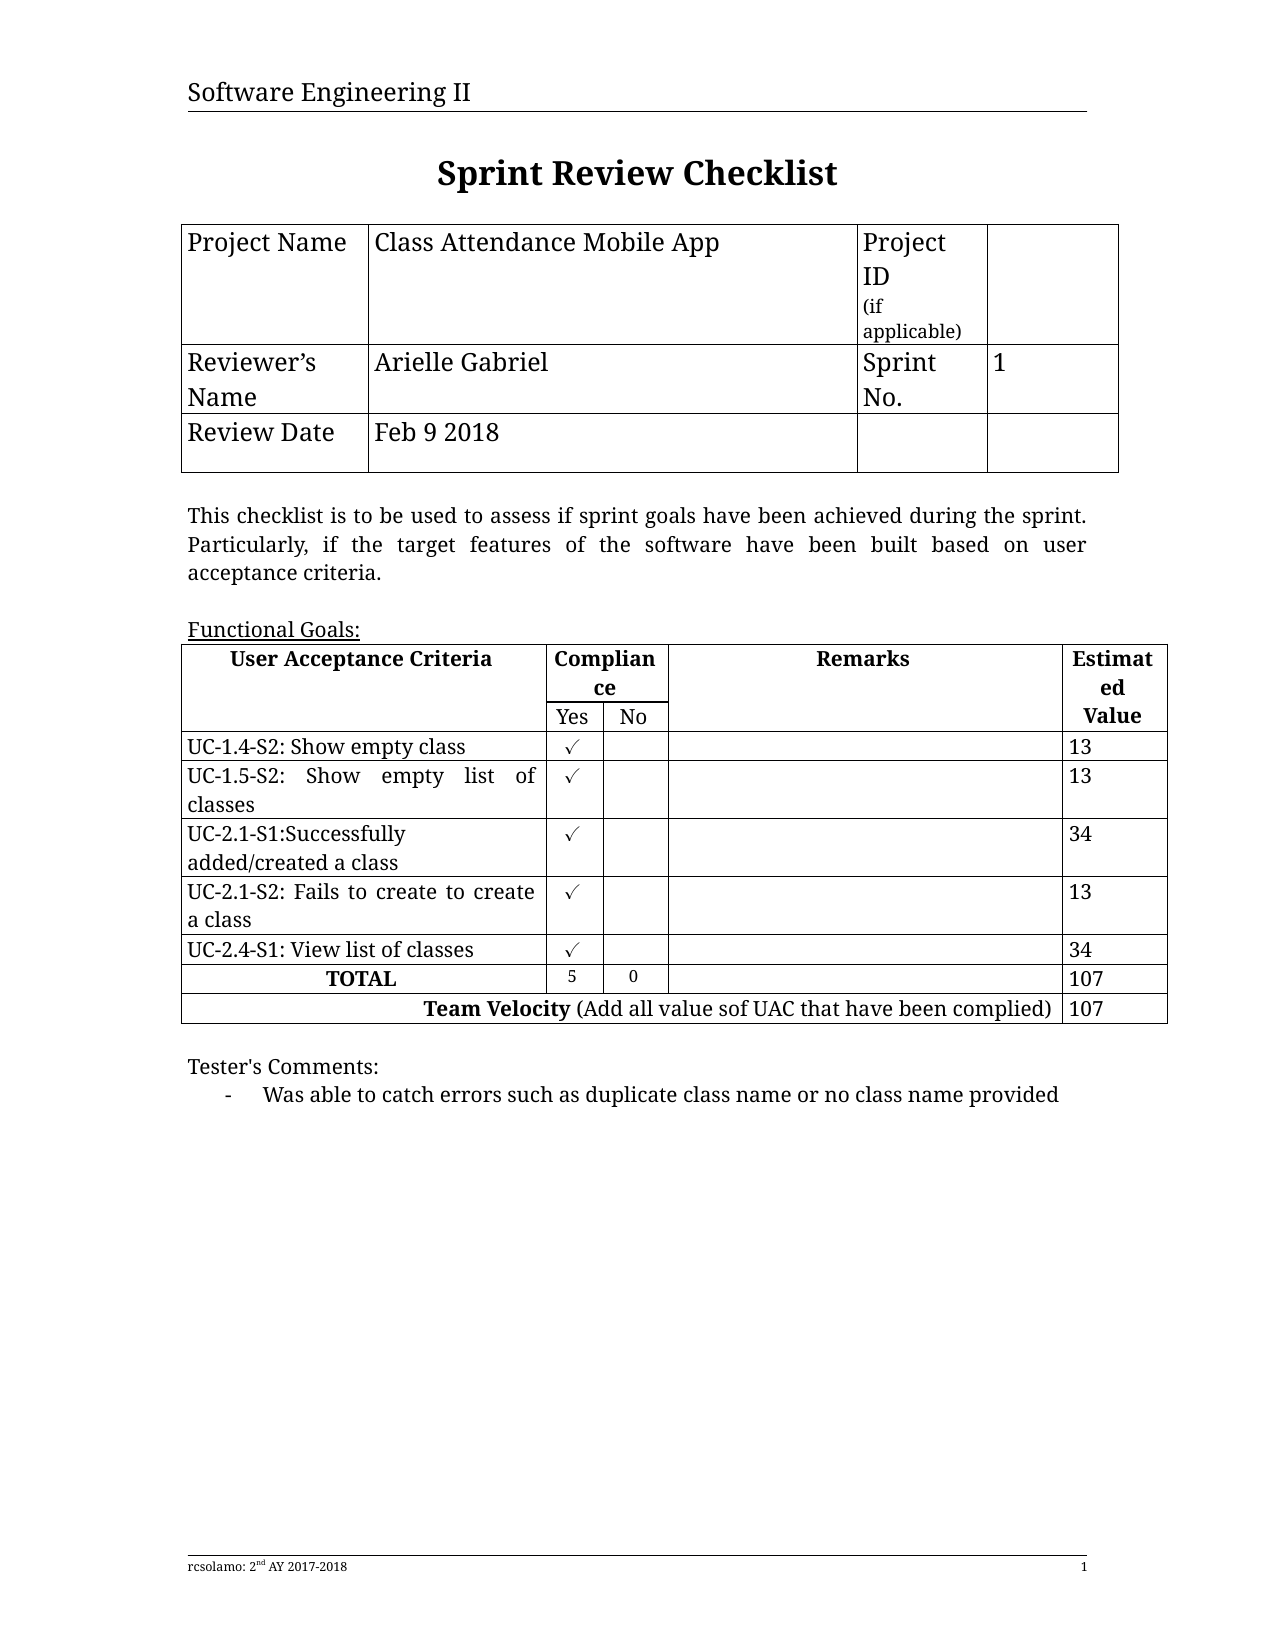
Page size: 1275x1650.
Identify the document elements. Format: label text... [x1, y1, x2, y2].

table_cell [669, 819, 1062, 876]
table_cell [669, 732, 1062, 760]
table_cell Reviewer’s Name [182, 345, 368, 413]
table_header Remarks [669, 645, 1062, 731]
table_cell UC-2.1-S2: Fails to create to create a class [182, 877, 546, 934]
table_cell UC-1.4-S2: Show empty class [182, 732, 546, 760]
table_cell [669, 761, 1062, 818]
table_cell [669, 877, 1062, 934]
table_header Project Name [182, 225, 368, 344]
list Was able to catch errors such as duplicate class name or no class name provided [225, 1080, 1087, 1109]
table_cell UC-2.4-S1: View list of classes [182, 935, 546, 963]
table_cell 13 [1063, 761, 1167, 818]
table_header [988, 225, 1118, 344]
table_cell TOTAL [182, 965, 546, 993]
table_cell ✓ [547, 935, 603, 963]
table_header Class Attendance Mobile App [369, 225, 857, 344]
table_cell 34 [1063, 819, 1167, 876]
table_cell ✓ [547, 877, 603, 934]
table_cell Sprint No. [858, 345, 987, 413]
table_cell 34 [1063, 935, 1167, 963]
text Functional Goals: [187, 615, 1087, 643]
table_header User Acceptance Criteria [182, 645, 546, 731]
table_cell [669, 935, 1062, 963]
table_cell UC-2.1-S1:Successfully added/created a class [182, 819, 546, 876]
table_cell [669, 965, 1062, 993]
table_cell 107 [1063, 994, 1167, 1022]
table_cell 0 [604, 965, 668, 993]
text Tester's Comments: [187, 1052, 1087, 1080]
table_cell ✓ [547, 761, 603, 818]
text Sprint Review Checklist [187, 150, 1087, 195]
table_cell 1 [988, 345, 1118, 413]
table_cell 5 [547, 965, 603, 993]
table_cell Team Velocity (Add all value sof UAC that have been complied) [182, 994, 1062, 1022]
table_cell [604, 732, 668, 760]
table_cell Feb 9 2018 [369, 414, 857, 472]
table_header Project ID (if applicable) [858, 225, 987, 344]
table_cell [858, 414, 987, 472]
text This checklist is to be used to assess if sprint goals have been achieved during the sprint. Particularly, if the target features of the software have been built based on user acceptance criteria. [187, 501, 1087, 587]
table_cell [604, 819, 668, 876]
table_cell UC-1.5-S2: Show empty list of classes [182, 761, 546, 818]
table_cell Review Date [182, 414, 368, 472]
table_cell [604, 935, 668, 963]
table_cell 13 [1063, 877, 1167, 934]
table_cell Yes [547, 703, 603, 731]
table_header Compliance [547, 645, 668, 701]
table_cell 13 [1063, 732, 1167, 760]
table_cell [604, 877, 668, 934]
table_cell [604, 761, 668, 818]
table_cell ✓ [547, 819, 603, 876]
table_cell No [604, 703, 668, 731]
table_header Estimated Value [1063, 645, 1167, 731]
table_cell 107 [1063, 965, 1167, 993]
table_cell Arielle Gabriel [369, 345, 857, 413]
table_cell [988, 414, 1118, 472]
table_cell ✓ [547, 732, 603, 760]
